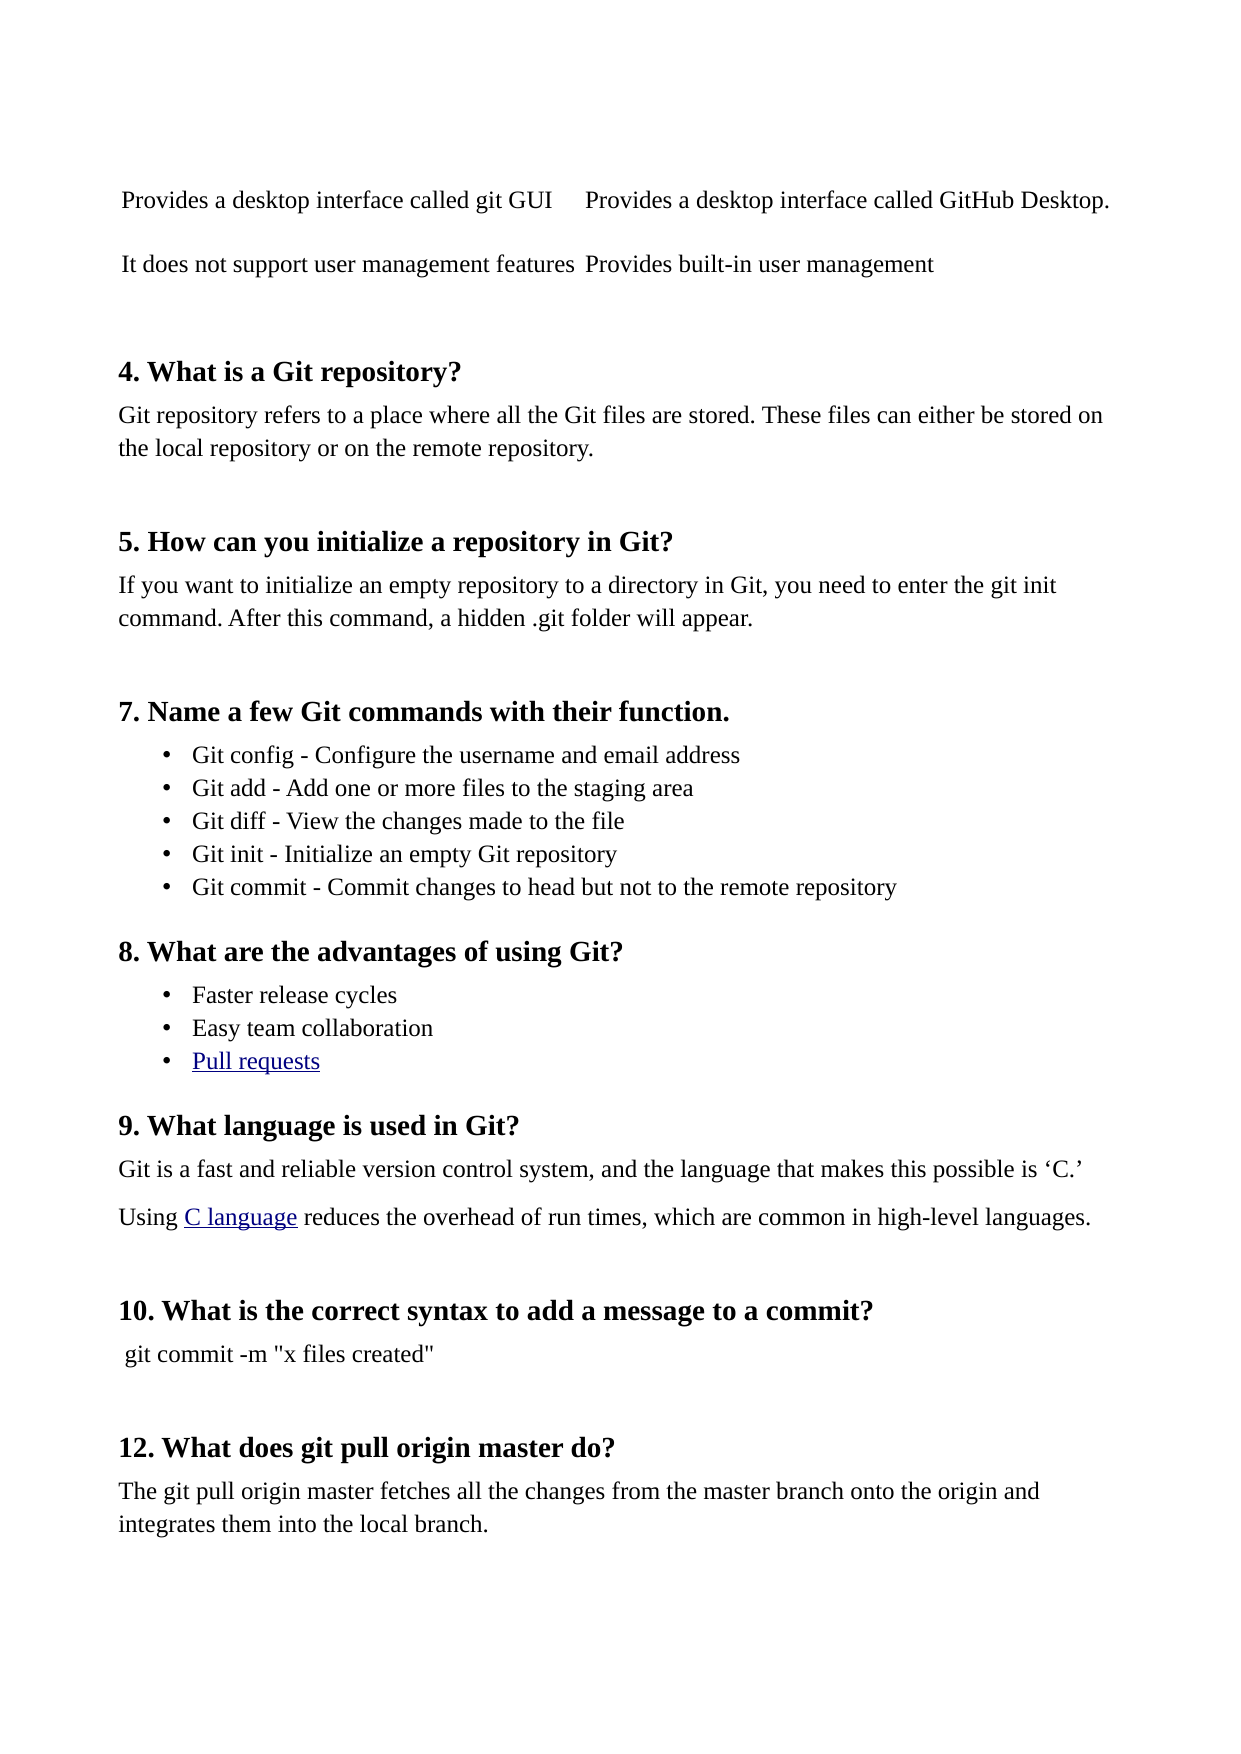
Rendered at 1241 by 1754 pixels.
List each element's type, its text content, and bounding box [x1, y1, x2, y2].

list Git config - Configure the username and email address [162, 740, 1122, 768]
subtitle 5. How can you initialize a repository in Git? [118, 524, 1122, 557]
text git commit -m "x files created" [118, 1339, 1122, 1368]
list Faster release cycles [162, 980, 1122, 1009]
text Using C language reduces the overhead of run times, which are common in high-level languages. [118, 1202, 1122, 1231]
list Git add - Add one or more files to the staging area [162, 773, 1122, 801]
list Git commit - Commit changes to head but not to the remote repository [162, 872, 1122, 901]
text Git repository refers to a place where all the Git files are stored. These files can either be stored on the local repository or on the remote repository. [118, 400, 1122, 461]
table_cell Provides built-in user management [582, 246, 1122, 310]
list Pull requests [162, 1046, 1122, 1075]
text The git pull origin master fetches all the changes from the master branch onto the origin and integrates them into the local branch. [118, 1476, 1122, 1538]
table_cell Provides a desktop interface called GitHub Desktop. [582, 182, 1122, 246]
text Git is a fast and reliable version control system, and the language that makes this possible is ‘C.’ [118, 1154, 1122, 1183]
list Git diff - View the changes made to the file [162, 806, 1122, 834]
subtitle 10. What is the correct syntax to add a message to a commit? [118, 1293, 1122, 1326]
table_cell [582, 118, 1122, 182]
table_cell Provides a desktop interface called git GUI [118, 182, 582, 246]
table_cell It does not support user management features [118, 246, 582, 310]
table_cell [118, 118, 582, 182]
text If you want to initialize an empty repository to a directory in Git, you need to enter the git init command. After this command, a hidden .git folder will appear. [118, 570, 1122, 631]
subtitle 12. What does git pull origin master do? [118, 1430, 1122, 1463]
list Easy team collaboration [162, 1013, 1122, 1042]
subtitle 7. Name a few Git commands with their function. [118, 694, 1122, 727]
subtitle 8. What are the advantages of using Git? [118, 934, 1122, 967]
subtitle 9. What language is used in Git? [118, 1108, 1122, 1142]
subtitle 4. What is a Git repository? [118, 354, 1122, 387]
list Git init - Initialize an empty Git repository [162, 839, 1122, 867]
